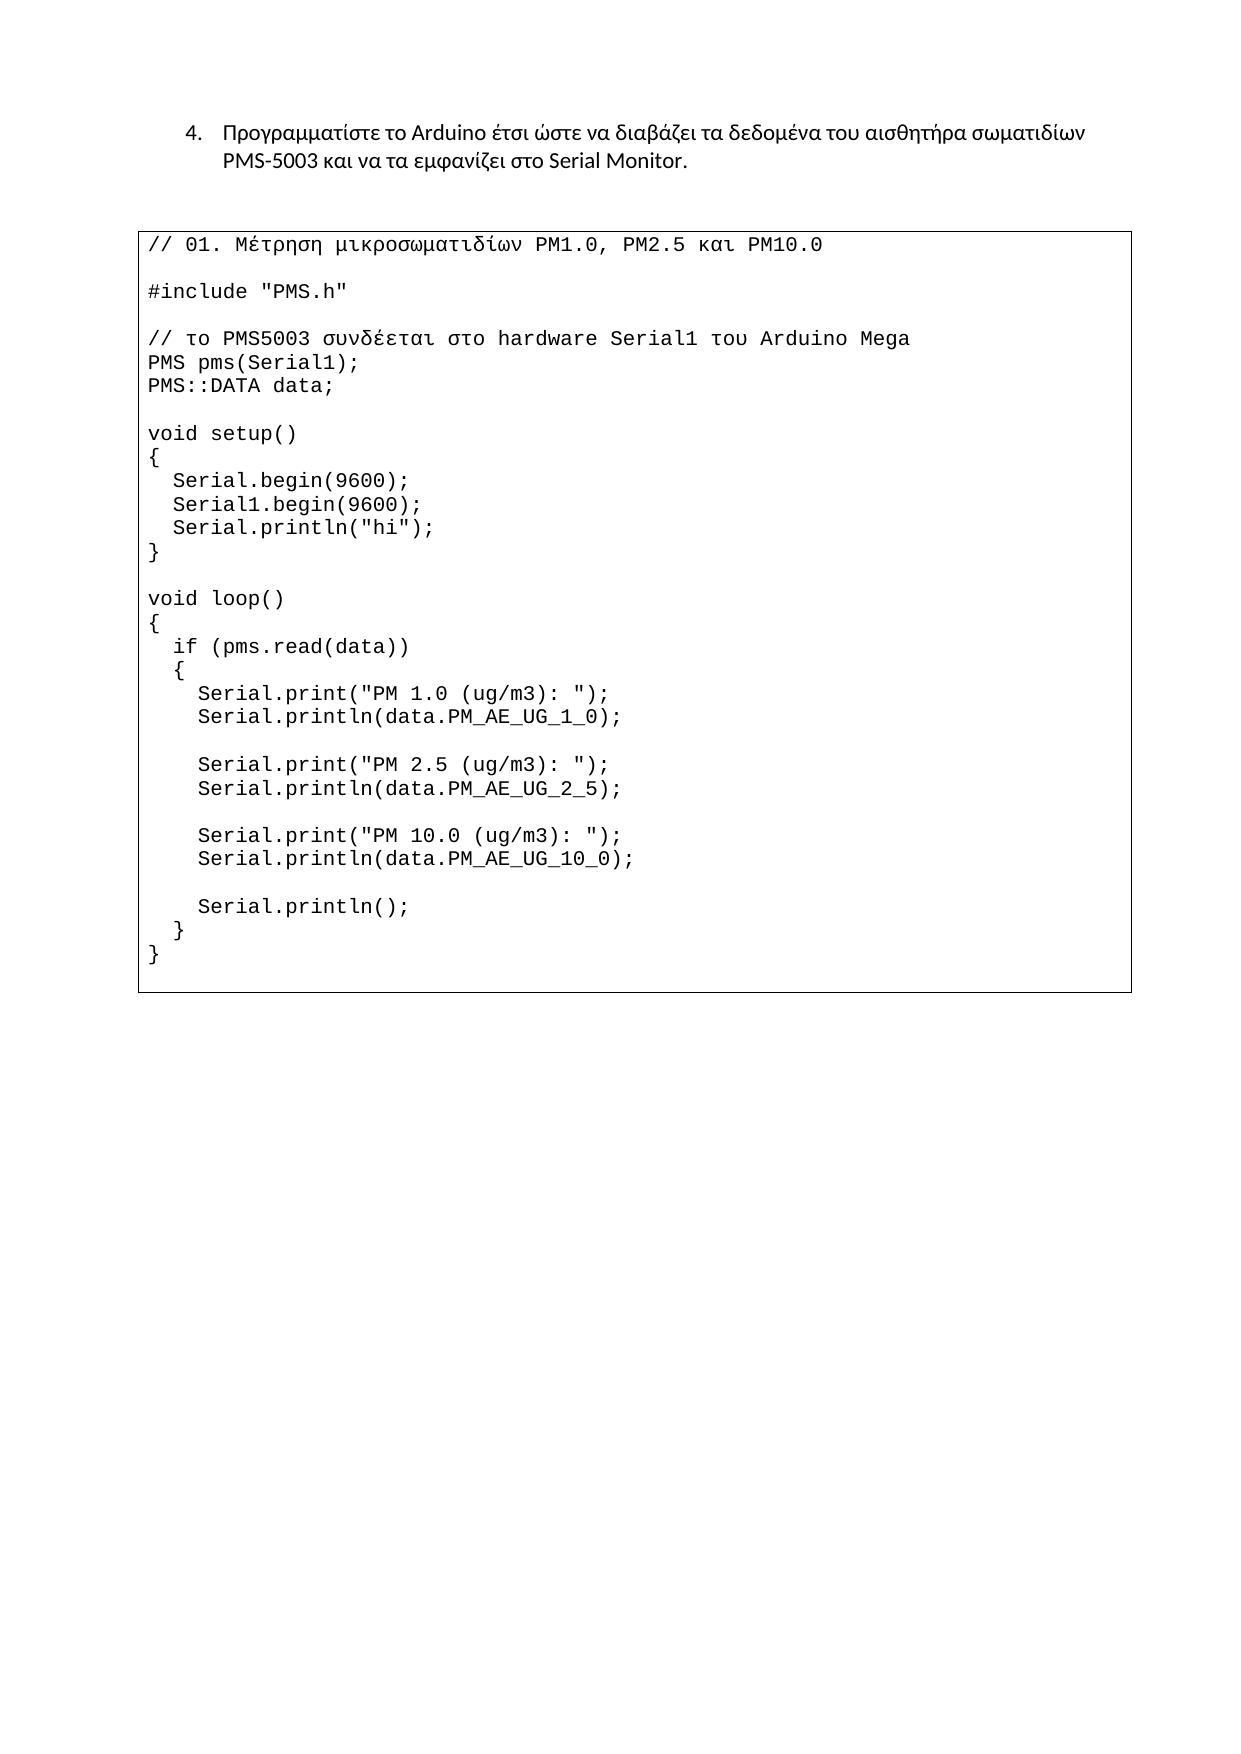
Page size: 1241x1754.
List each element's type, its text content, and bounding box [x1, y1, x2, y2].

text { [148, 446, 1122, 470]
text } [148, 919, 1122, 943]
text Serial.print("PM 1.0 (ug/m3): "); [148, 683, 1122, 707]
text Serial1.begin(9600); [148, 494, 1122, 517]
text #include "PMS.h" [148, 281, 1122, 304]
text Serial.print("PM 10.0 (ug/m3): "); [148, 825, 1122, 848]
text // 01. Μέτρηση μικροσωματιδίων PM1.0, PM2.5 και PM10.0 [139, 232, 1131, 257]
text } [148, 541, 1122, 565]
text Serial.print("PM 2.5 (ug/m3): "); [148, 754, 1122, 777]
text Serial.begin(9600); [148, 470, 1122, 494]
list Προγραμματίστε το Arduino έτσι ώστε να διαβάζει τα δεδομένα του αισθητήρα σωματιδίων PMS-5003 και να τα εμφανίζει στο Serial Monitor. [185, 118, 1122, 202]
text } [148, 943, 1122, 967]
text Serial.println(data.PM_AE_UG_10_0); [148, 848, 1122, 872]
text if (pms.read(data)) [148, 636, 1122, 659]
text { [148, 659, 1122, 683]
text Serial.println(); [148, 896, 1122, 919]
text Serial.println("hi"); [148, 517, 1122, 541]
text // το PMS5003 συνδέεται στο hardware Serial1 του Arduino Mega [148, 328, 1122, 352]
text PMS pms(Serial1); [148, 352, 1122, 376]
text PMS::DATA data; [148, 376, 1122, 399]
text Serial.println(data.PM_AE_UG_2_5); [148, 777, 1122, 801]
text void setup() [148, 423, 1122, 446]
text Serial.println(data.PM_AE_UG_1_0); [148, 707, 1122, 730]
text { [148, 612, 1122, 636]
text void loop() [148, 588, 1122, 612]
